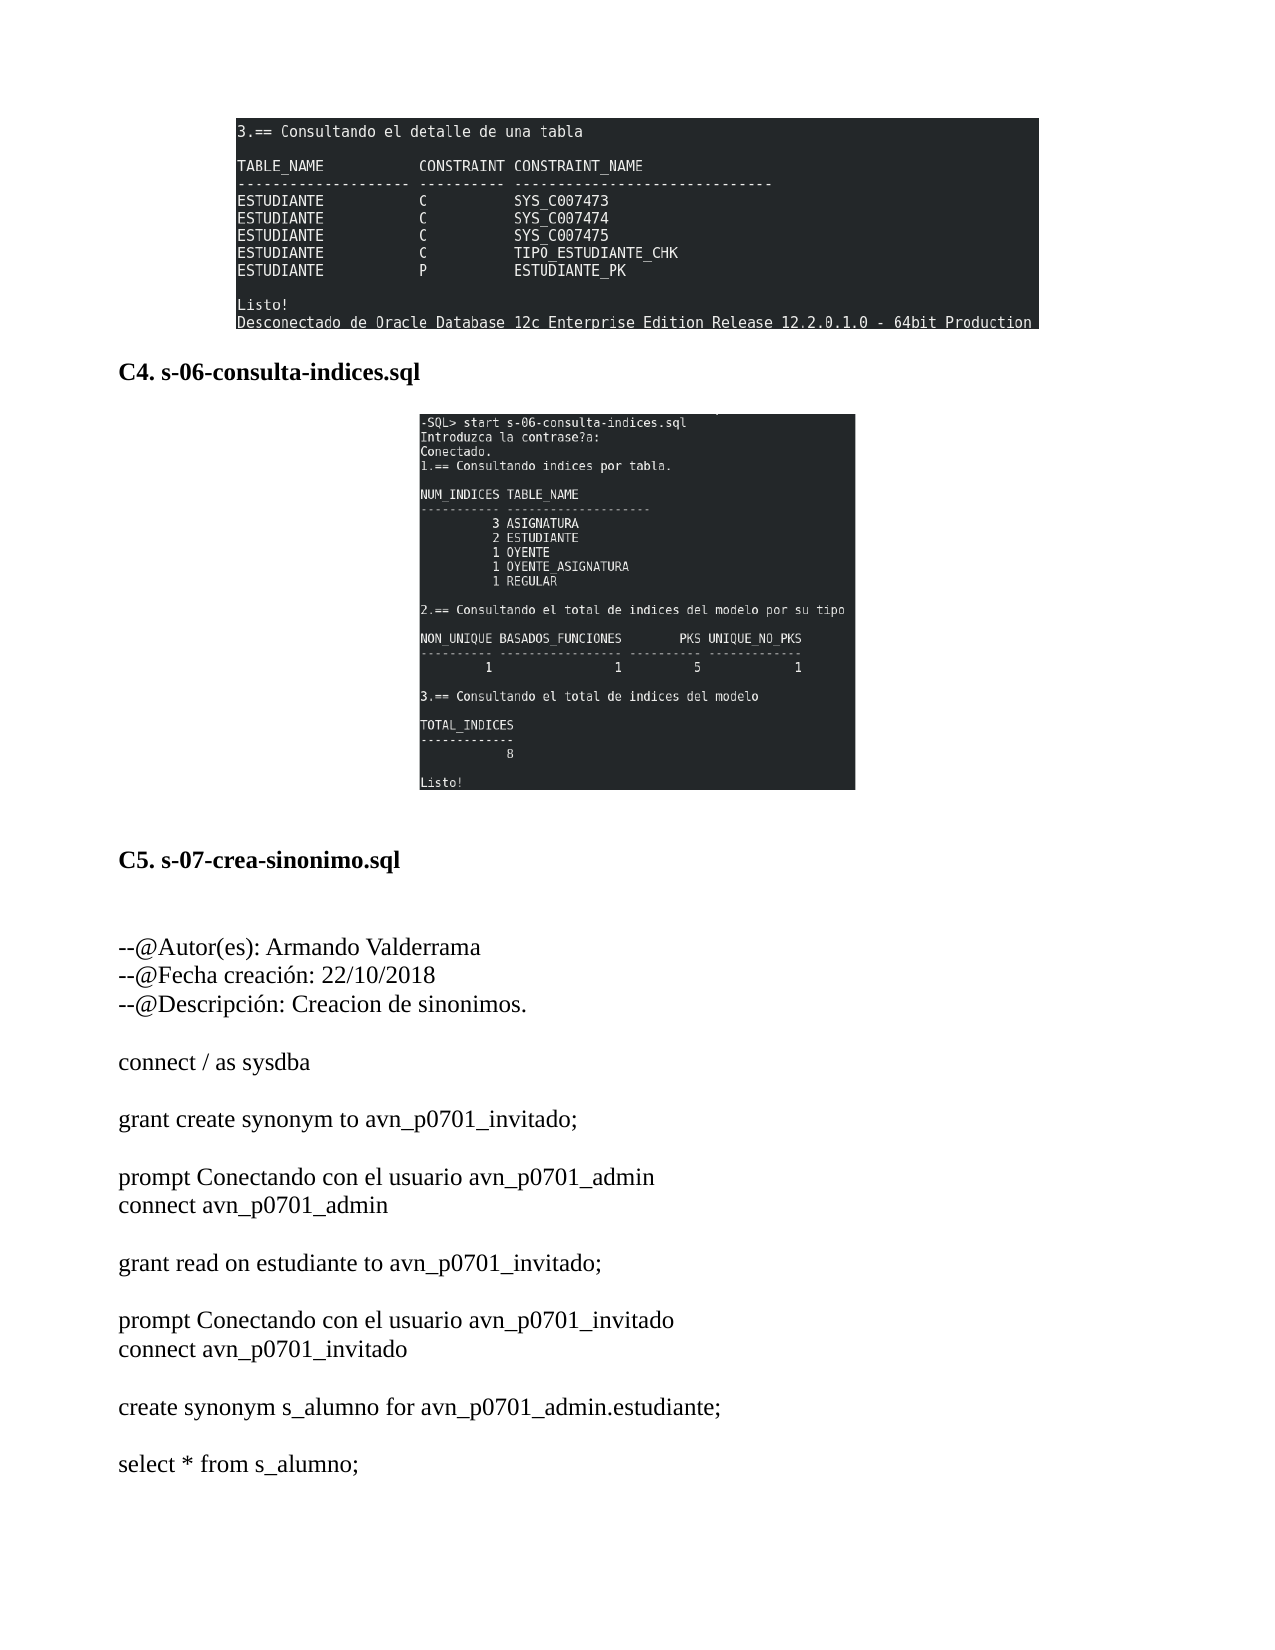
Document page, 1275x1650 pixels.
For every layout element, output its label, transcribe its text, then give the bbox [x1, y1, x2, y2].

text prompt Conectando con el usuario avn_p0701_admin [118, 1162, 1157, 1191]
text connect avn_p0701_invitado [118, 1334, 1157, 1363]
text --@Descripción: Creacion de sinonimos. [118, 989, 1157, 1018]
text create synonym s_alumno for avn_p0701_admin.estudiante; [118, 1392, 1157, 1421]
picture [236, 118, 1039, 329]
text connect / as sysdba [118, 1047, 1157, 1076]
text C4. s-06-consulta-indices.sql [118, 357, 1157, 386]
text grant create synonym to avn_p0701_invitado; [118, 1104, 1157, 1133]
text connect avn_p0701_admin [118, 1191, 1157, 1219]
text --@Fecha creación: 22/10/2018 [118, 961, 1157, 989]
text --@Autor(es): Armando Valderrama [118, 932, 1157, 961]
text C5. s-07-crea-sinonimo.sql [118, 846, 1157, 874]
text grant read on estudiante to avn_p0701_invitado; [118, 1248, 1157, 1277]
text select * from s_alumno; [118, 1449, 1157, 1478]
text prompt Conectando con el usuario avn_p0701_invitado [118, 1306, 1157, 1334]
picture [419, 414, 856, 790]
